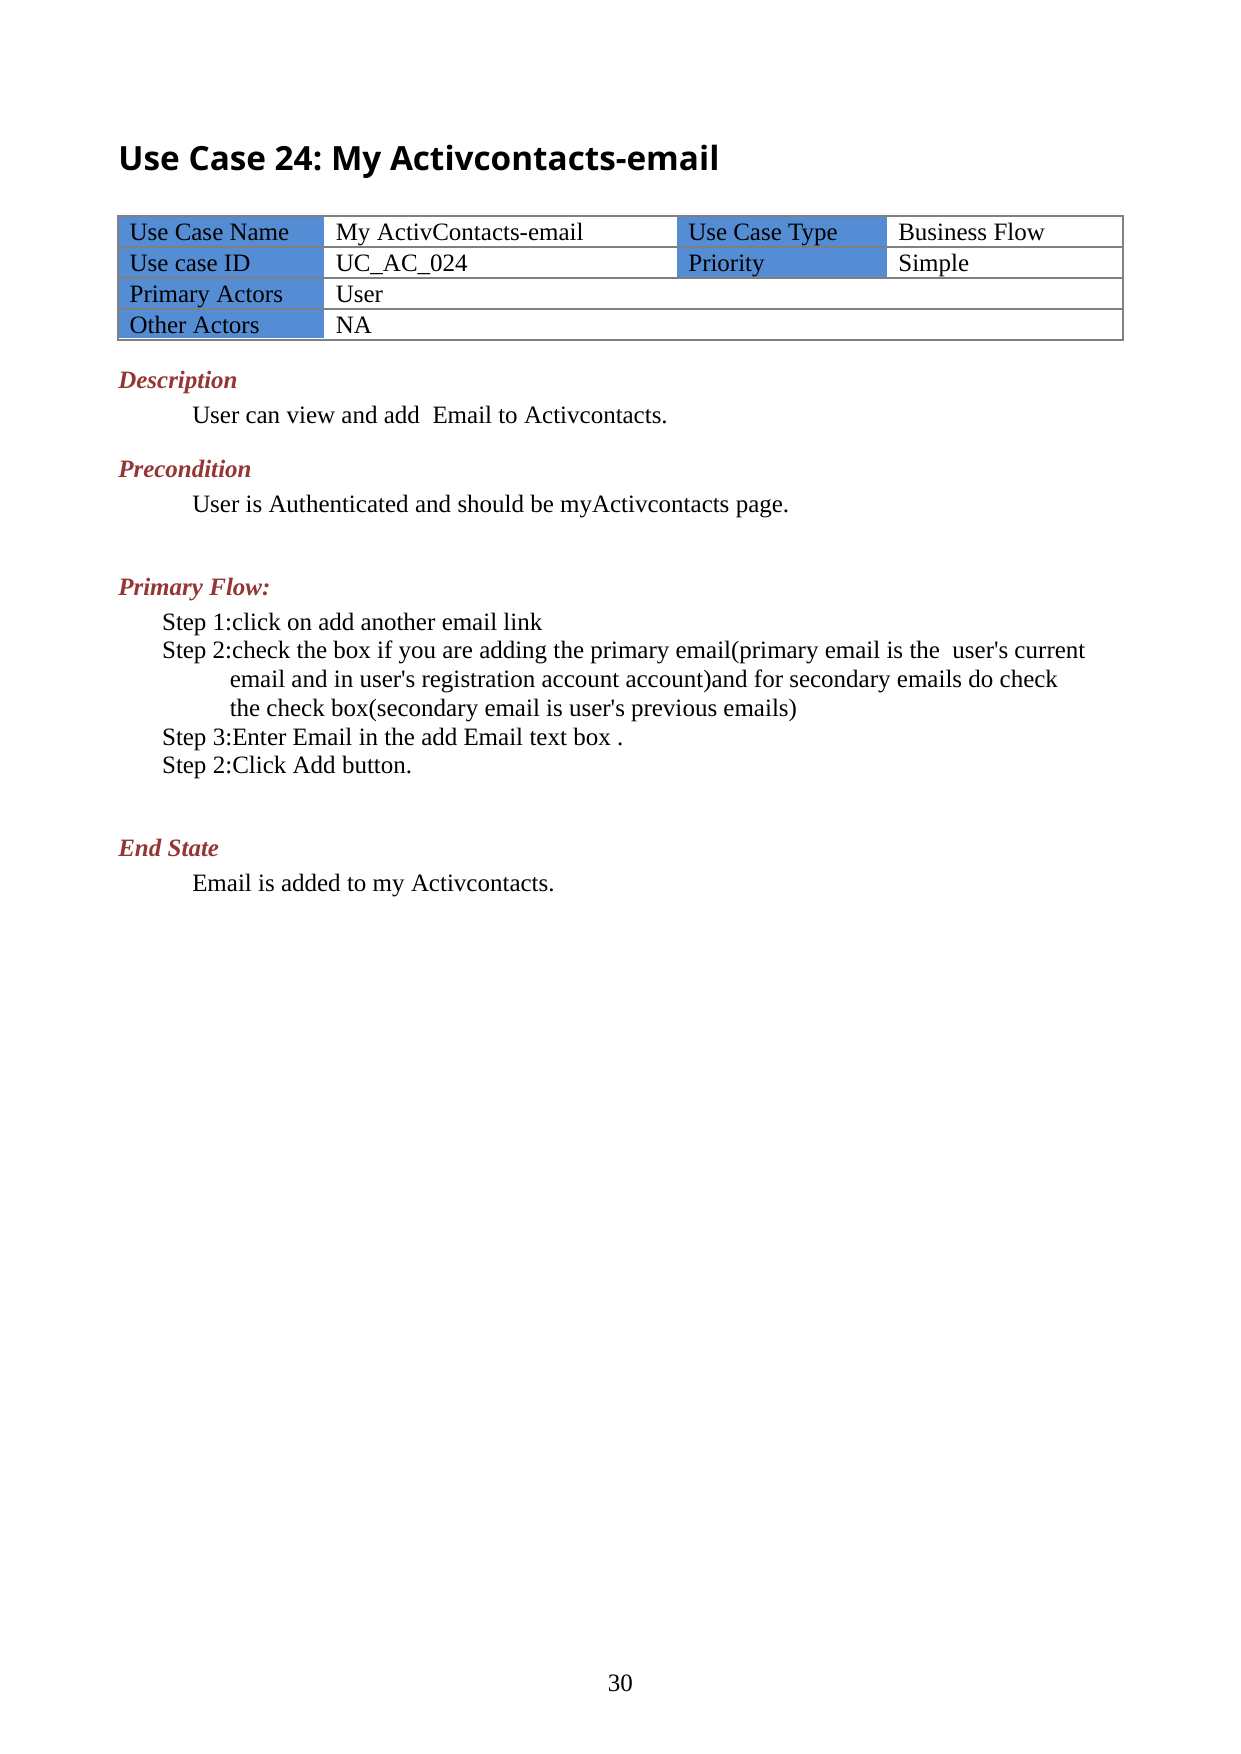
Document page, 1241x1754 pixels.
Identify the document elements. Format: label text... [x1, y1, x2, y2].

text Step 3:Enter Email in the add Email text box . [118, 722, 1122, 751]
subtitle End State [118, 833, 1122, 862]
text Email is added to my Activcontacts. [118, 868, 1122, 897]
subtitle Precondition [118, 454, 1122, 483]
table_header Business Flow [887, 217, 1122, 246]
table_cell UC_AC_024 [324, 248, 677, 277]
table_cell Priority [677, 248, 887, 277]
text Step 2:Click Add button. [118, 751, 1122, 779]
table_header Use Case Type [677, 217, 887, 246]
text User can view and add Email to Activcontacts. [118, 401, 1122, 429]
subtitle Description [118, 366, 1122, 394]
table_cell Simple [887, 248, 1122, 277]
text Step 1:click on add another email link [118, 607, 1122, 636]
subtitle Use Case 24: My Activcontacts-email [118, 135, 1122, 181]
table_header My ActivContacts-email [324, 217, 677, 246]
subtitle Primary Flow: [118, 572, 1122, 601]
text Step 2:check the box if you are adding the primary email(primary email is the user's current email and in user's registration account account)and for secondary emails do check the check box(secondary email is user's previous emails) [118, 636, 1122, 722]
table_cell NA [324, 310, 1122, 338]
text User is Authenticated and should be myActivcontacts page. [118, 489, 1122, 518]
table_cell Other Actors [119, 310, 324, 338]
table_cell Primary Actors [119, 279, 324, 308]
table_header Use Case Name [119, 217, 324, 246]
table_cell User [324, 279, 1122, 308]
table_cell Use case ID [119, 248, 324, 277]
